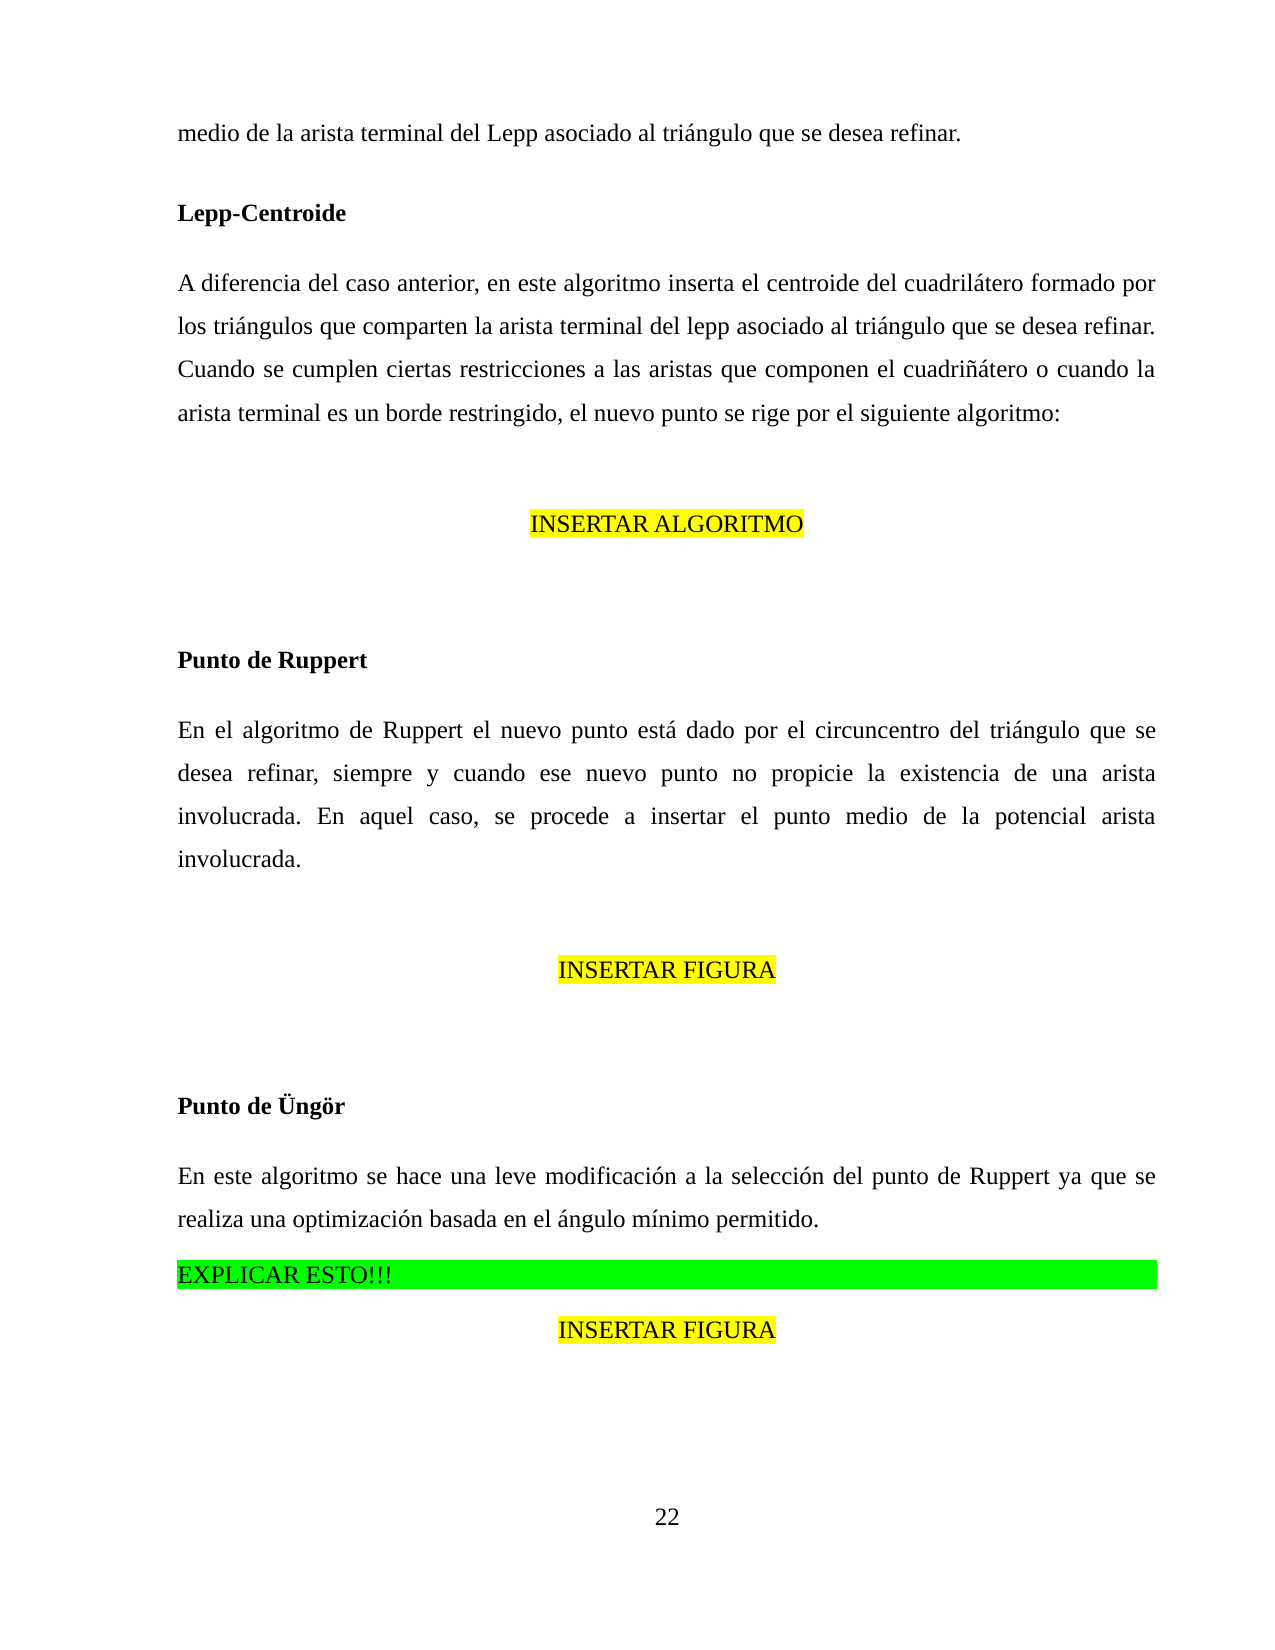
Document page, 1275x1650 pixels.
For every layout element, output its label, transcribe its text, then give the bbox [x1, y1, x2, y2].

text En este algoritmo se hace una leve modificación a la selección del punto de Ruppert ya que se realiza una optimización basada en el ángulo mínimo permitido. [177, 1161, 1157, 1233]
text En el algoritmo de Ruppert el nuevo punto está dado por el circuncentro del triángulo que se desea refinar, siempre y cuando ese nuevo punto no propicie la existencia de una arista involucrada. En aquel caso, se procede a insertar el punto medio de la potencial arista involucrada. [177, 715, 1157, 873]
subtitle Lepp-Centroide [177, 199, 1157, 227]
text A diferencia del caso anterior, en este algoritmo inserta el centroide del cuadrilátero formado por los triángulos que comparten la arista terminal del lepp asociado al triángulo que se desea refinar. Cuando se cumplen ciertas restricciones a las aristas que componen el cuadriñátero o cuando la arista terminal es un borde restringido, el nuevo punto se rige por el siguiente algoritmo: [177, 268, 1157, 426]
subtitle Punto de Ruppert [177, 645, 1157, 674]
text INSERTAR FIGURA [177, 1316, 1157, 1344]
text medio de la arista terminal del Lepp asociado al triángulo que se desea refinar. [177, 118, 1157, 147]
text INSERTAR FIGURA [177, 955, 1157, 984]
text EXPLICAR ESTO!!! [177, 1260, 1157, 1289]
subtitle Punto de Üngör [177, 1092, 1157, 1120]
text INSERTAR ALGORITMO [177, 509, 1157, 538]
